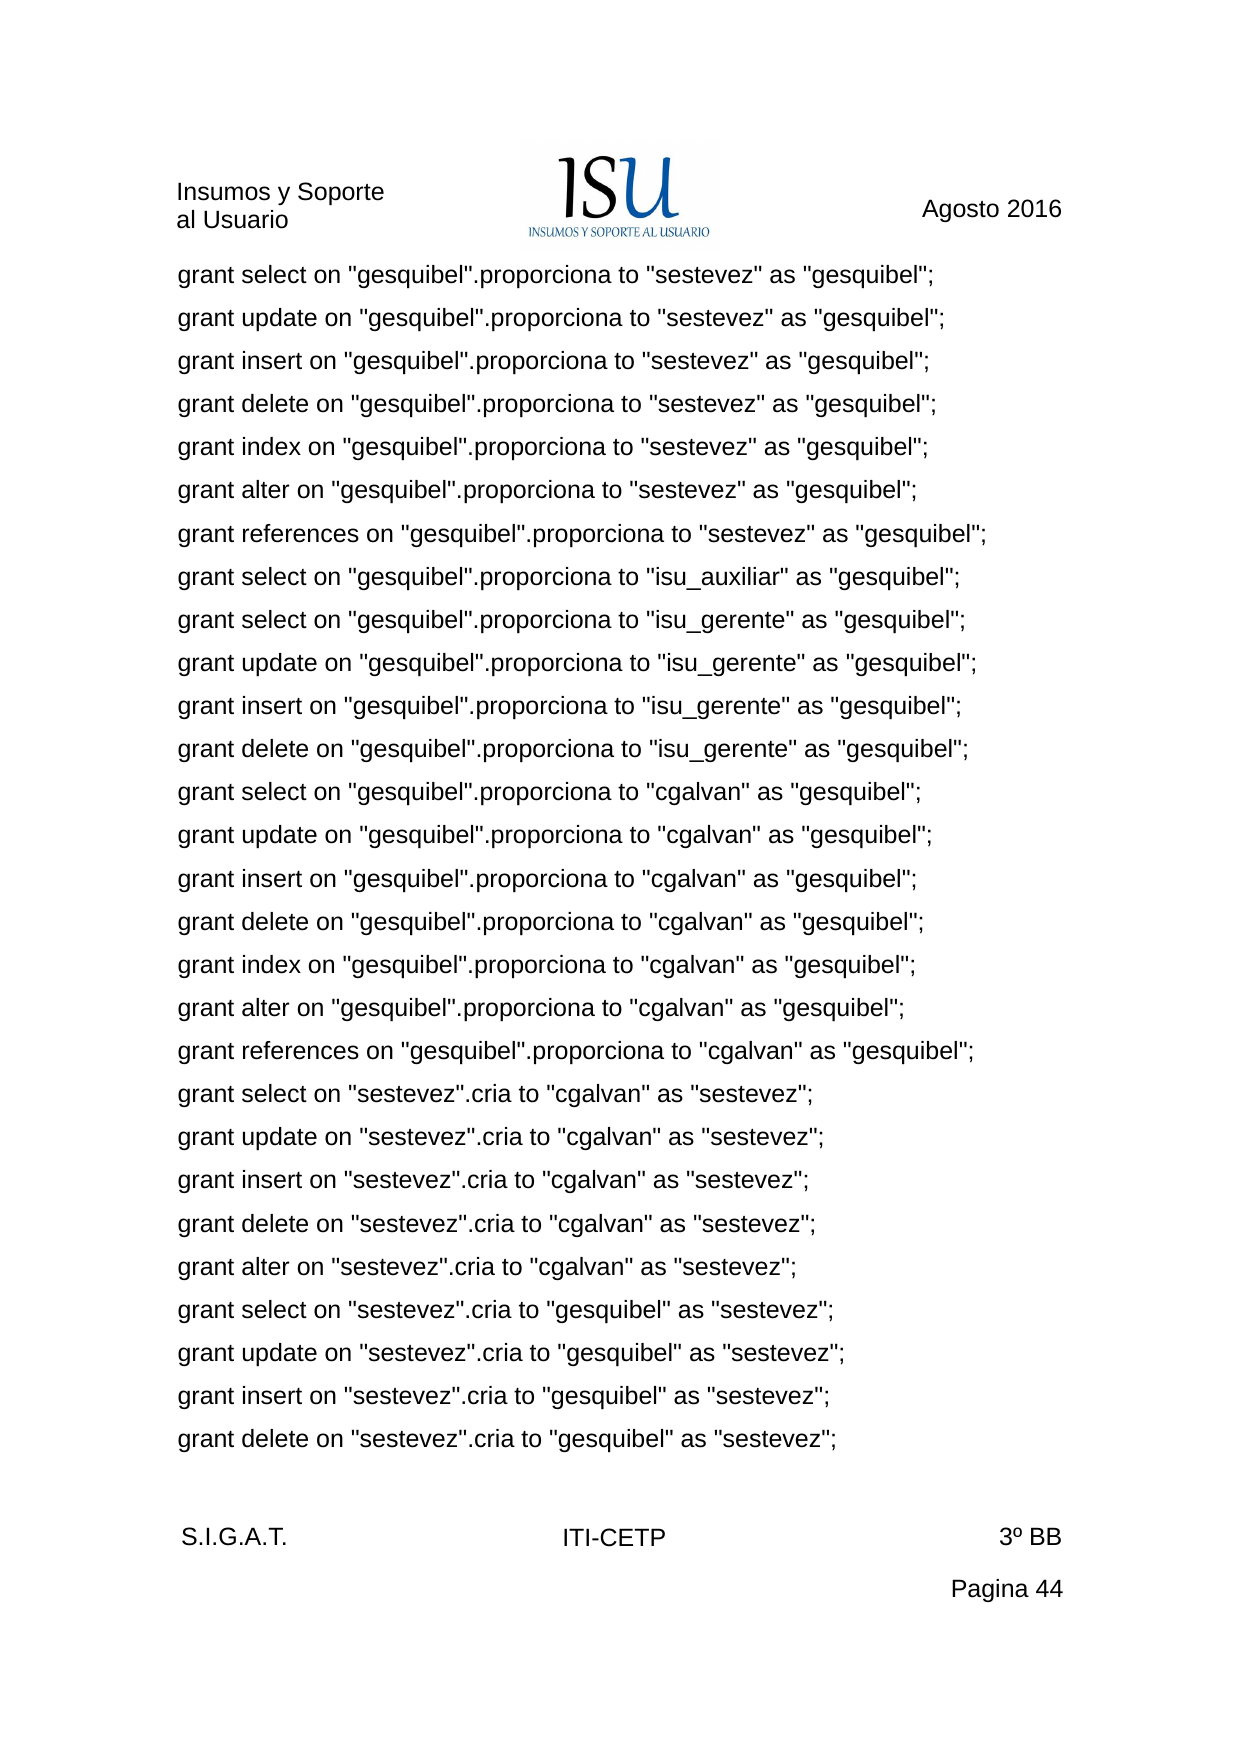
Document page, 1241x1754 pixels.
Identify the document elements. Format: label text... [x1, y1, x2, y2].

picture [517, 138, 723, 252]
text grant select on "gesquibel".proporciona to "sestevez" as "gesquibel"; grant update on "gesquibel".proporciona to "sestevez" as "gesquibel"; grant insert on "gesquibel".proporciona to "sestevez" as "gesquibel"; grant delete on "gesquibel".proporciona to "sestevez" as "gesquibel"; grant index on "gesquibel".proporciona to "sestevez" as "gesquibel"; grant alter on "gesquibel".proporciona to "sestevez" as "gesquibel"; grant references on "gesquibel".proporciona to "sestevez" as "gesquibel"; grant select on "gesquibel".proporciona to "isu_auxiliar" as "gesquibel"; grant select on "gesquibel".proporciona to "isu_gerente" as "gesquibel"; grant update on "gesquibel".proporciona to "isu_gerente" as "gesquibel"; grant insert on "gesquibel".proporciona to "isu_gerente" as "gesquibel"; grant delete on "gesquibel".proporciona to "isu_gerente" as "gesquibel"; grant select on "gesquibel".proporciona to "cgalvan" as "gesquibel"; grant update on "gesquibel".proporciona to "cgalvan" as "gesquibel"; grant insert on "gesquibel".proporciona to "cgalvan" as "gesquibel"; grant delete on "gesquibel".proporciona to "cgalvan" as "gesquibel"; grant index on "gesquibel".proporciona to "cgalvan" as "gesquibel"; grant alter on "gesquibel".proporciona to "cgalvan" as "gesquibel"; grant references on "gesquibel".proporciona to "cgalvan" as "gesquibel"; grant select on "sestevez".cria to "cgalvan" as "sestevez"; grant update on "sestevez".cria to "cgalvan" as "sestevez"; grant insert on "sestevez".cria to "cgalvan" as "sestevez"; grant delete on "sestevez".cria to "cgalvan" as "sestevez"; grant alter on "sestevez".cria to "cgalvan" as "sestevez"; grant select on "sestevez".cria to "gesquibel" as "sestevez"; grant update on "sestevez".cria to "gesquibel" as "sestevez"; grant insert on "sestevez".cria to "gesquibel" as "sestevez"; grant delete on "sestevez".cria to "gesquibel" as "sestevez"; [177, 260, 1063, 1453]
